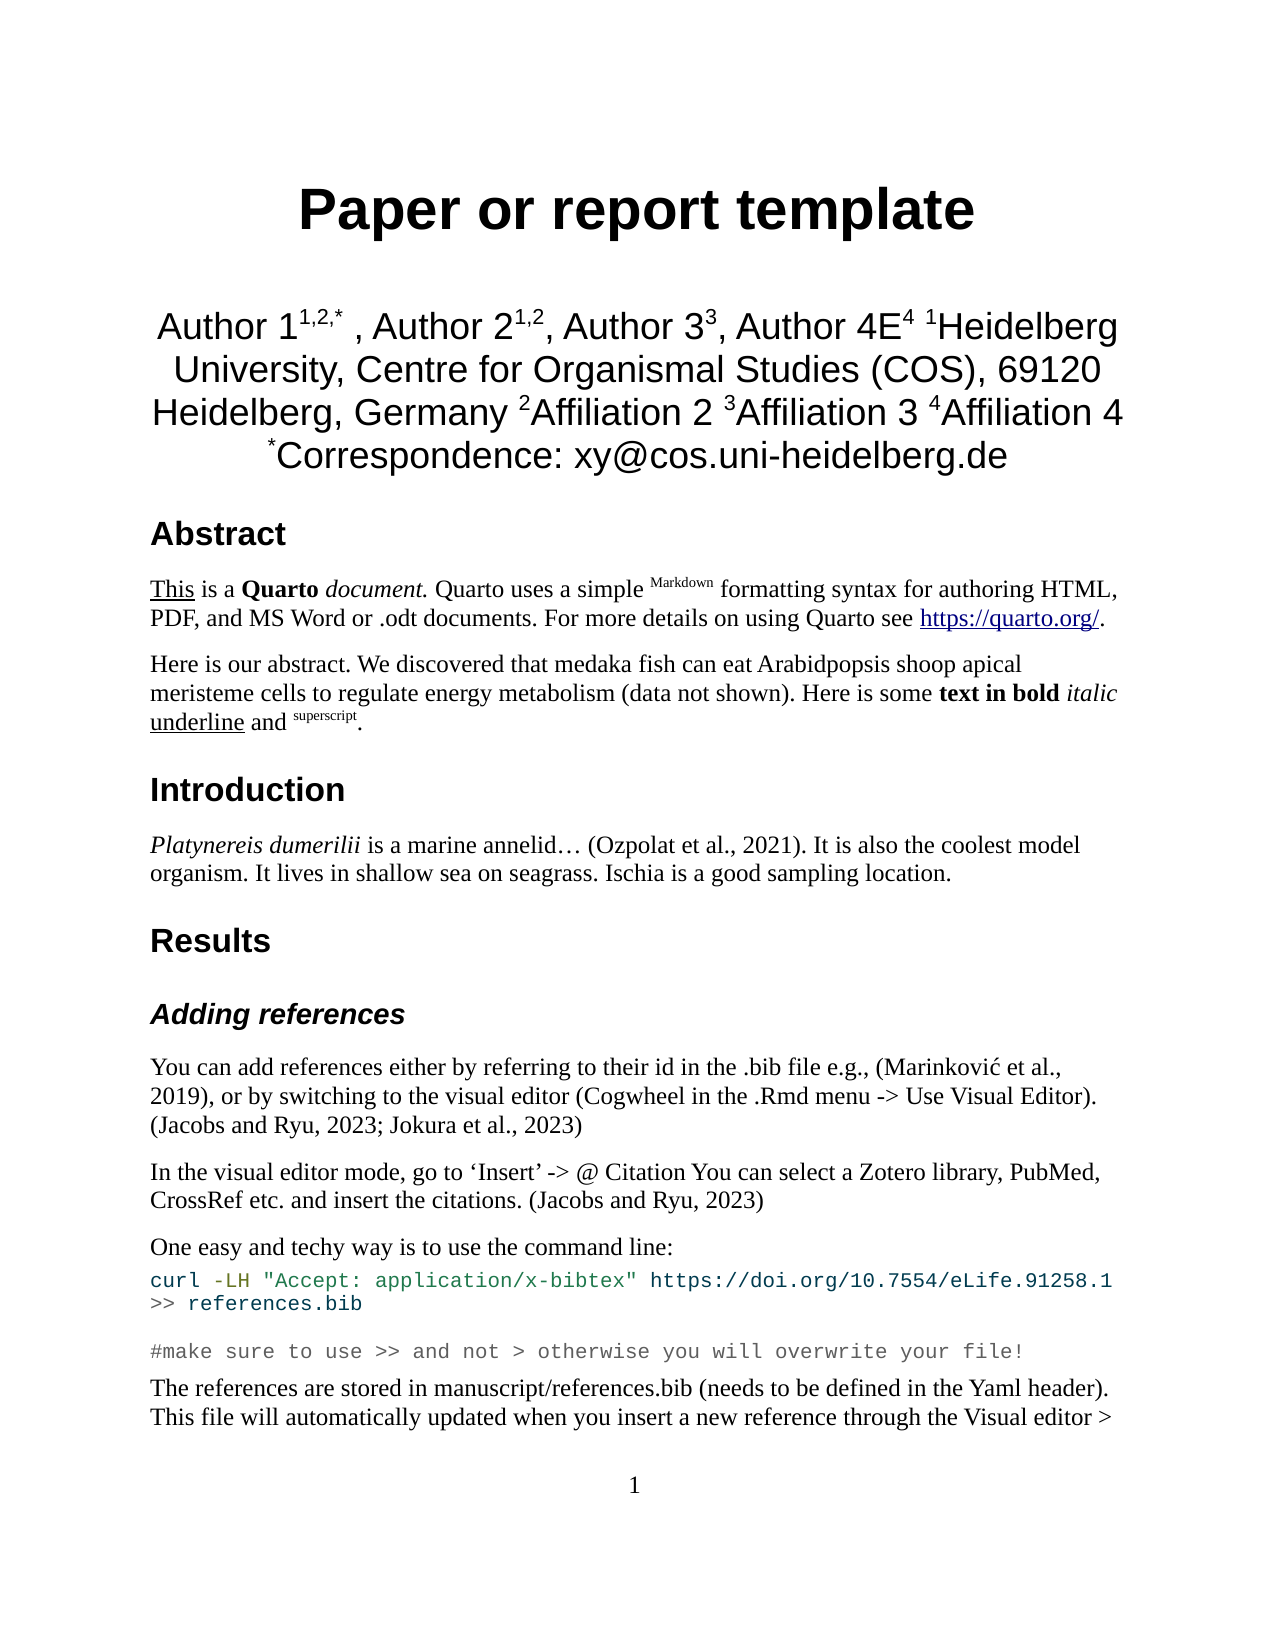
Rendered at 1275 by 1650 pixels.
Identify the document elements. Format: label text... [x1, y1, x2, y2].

text This is a Quarto document. Quarto uses a simple Markdown formatting syntax for authoring HTML, PDF, and MS Word or .odt documents. For more details on using Quarto see https://quarto.org/. [150, 574, 1125, 632]
title Paper or report template [150, 175, 1125, 242]
text curl -LH "Accept: application/x-bibtex" https://doi.org/10.7554/eLife.91258.1 >> references.bib [150, 1270, 1125, 1317]
text One easy and techy way is to use the command line: [150, 1232, 1125, 1261]
subtitle Introduction [150, 770, 1125, 808]
text In the visual editor mode, go to ‘Insert’ -> @ Citation You can select a Zotero library, PubMed, CrossRef etc. and insert the citations. (Jacobs and Ryu, 2023) [150, 1157, 1125, 1214]
text You can add references either by referring to their id in the .bib file e.g., (Marinković et al., 2019), or by switching to the visual editor (Cogwheel in the .Rmd menu -> Use Visual Editor). (Jacobs and Ryu, 2023; Jokura et al., 2023) [150, 1052, 1125, 1139]
text The references are stored in manuscript/references.bib (needs to be defined in the Yaml header). This file will automatically updated when you insert a new reference through the Visual editor > [150, 1373, 1125, 1431]
text #make sure to use >> and not > otherwise you will overwrite your file! [150, 1341, 1125, 1364]
text Here is our abstract. We discovered that medaka fish can eat Arabidpopsis shoop apical meristeme cells to regulate energy metabolism (data not shown). Here is some text in bold italic underline and superscript. [150, 649, 1125, 736]
subtitle Results [150, 921, 1125, 960]
subtitle Adding references [150, 997, 1125, 1031]
subtitle Abstract [150, 514, 1125, 553]
subtitle Author 11,2,* , Author 21,2, Author 33, Author 4E4 1Heidelberg University, Centre for Organismal Studies (COS), 69120 Heidelberg, Germany 2Affiliation 2 3Affiliation 3 4Affiliation 4 *Correspondence: xy@cos.uni-heidelberg.de [150, 261, 1125, 476]
text Platynereis dumerilii is a marine annelid… (Ozpolat et al., 2021). It is also the coolest model organism. It lives in shallow sea on seagrass. Ischia is a good sampling location. [150, 830, 1125, 887]
